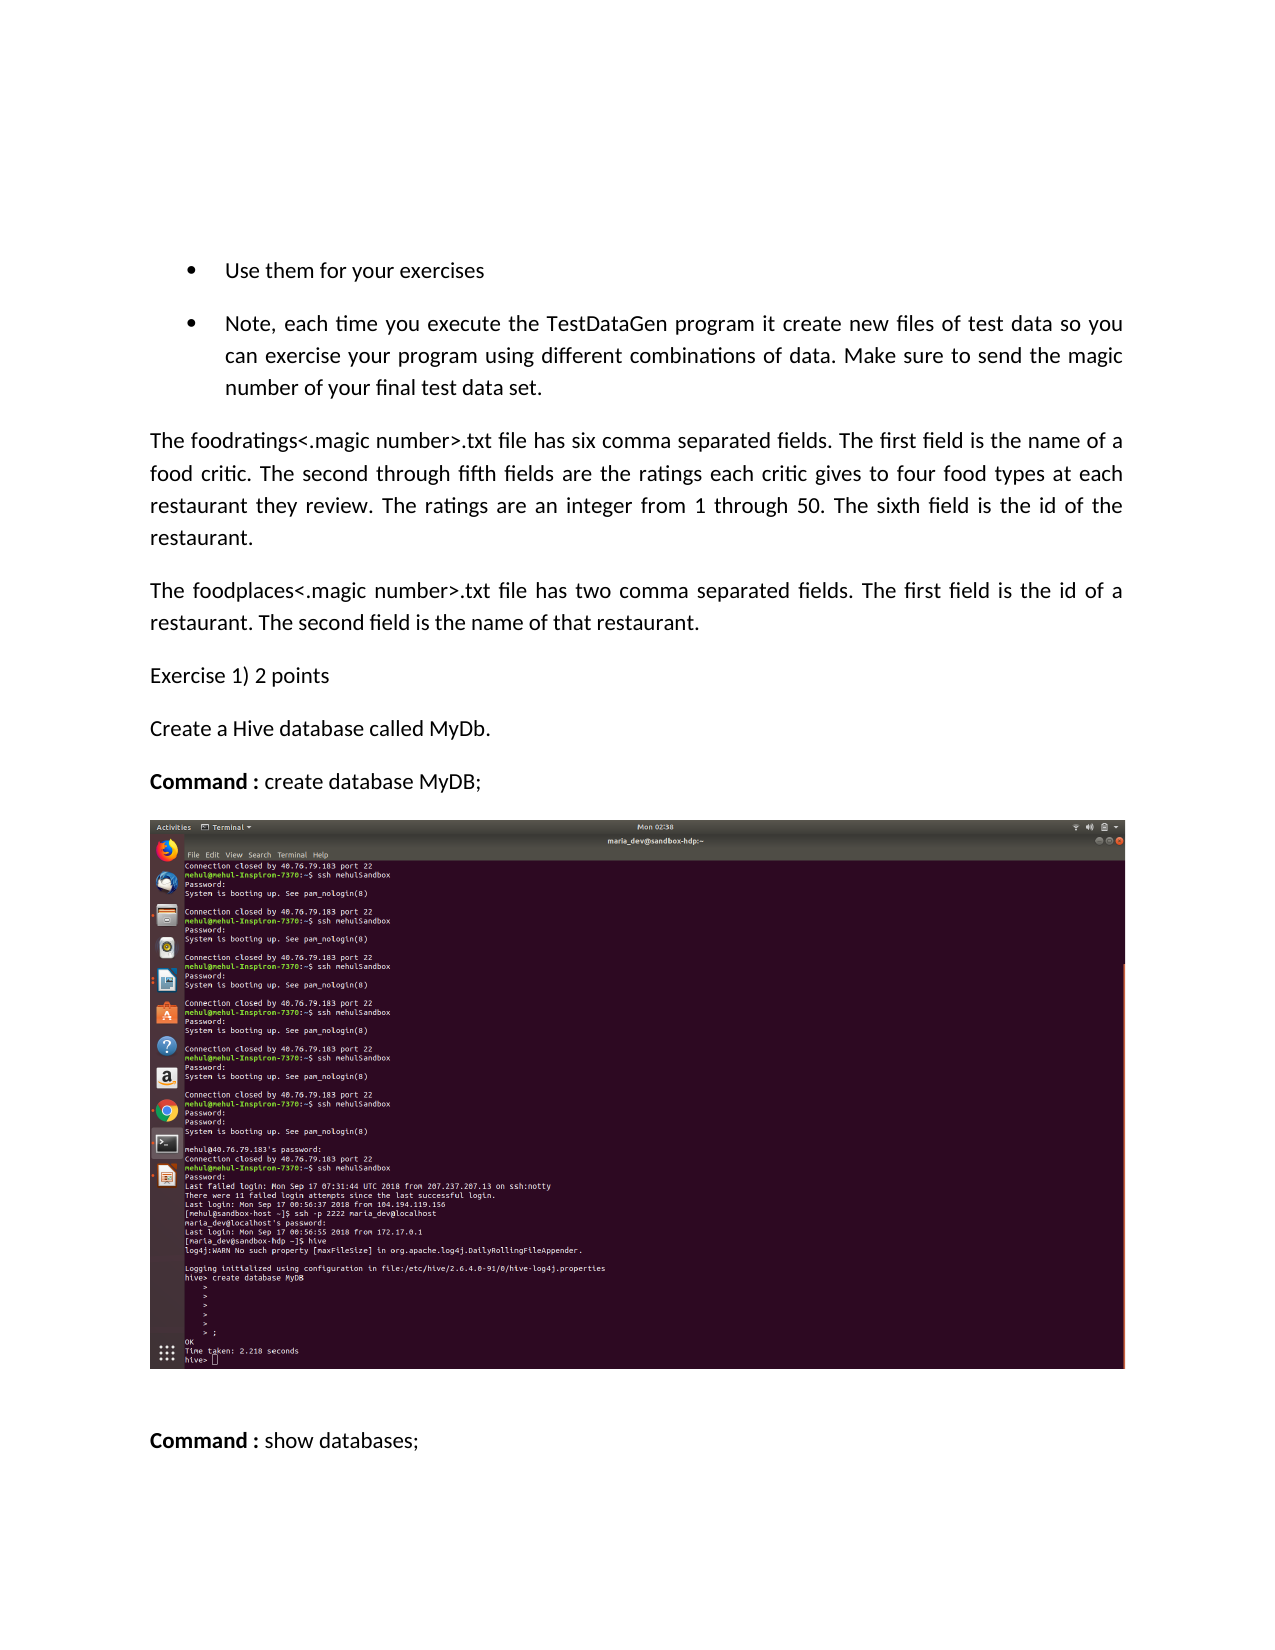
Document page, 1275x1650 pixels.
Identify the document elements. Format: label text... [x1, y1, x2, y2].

list Note, each time you execute the TestDataGen program it create new files of test data so you can exercise your program using different combinations of data. Make sure to send the magic number of your final test data set. [187, 309, 1125, 401]
text Command : create database MyDB; [150, 767, 1125, 795]
list Use them for your exercises [187, 256, 1125, 284]
text Exercise 1) 2 points [150, 661, 1125, 689]
text The foodplaces<.magic number>.txt file has two comma separated fields. The first field is the id of a restaurant. The second field is the name of that restaurant. [150, 576, 1125, 636]
text Command : show databases; [150, 1426, 1125, 1454]
text The foodratings<.magic number>.txt file has six comma separated fields. The first field is the name of a food critic. The second through fifth fields are the ratings each critic gives to four food types at each restaurant they review. The ratings are an integer from 1 through 50. The sixth field is the id of the restaurant. [150, 426, 1125, 551]
text Create a Hive database called MyDb. [150, 714, 1125, 742]
